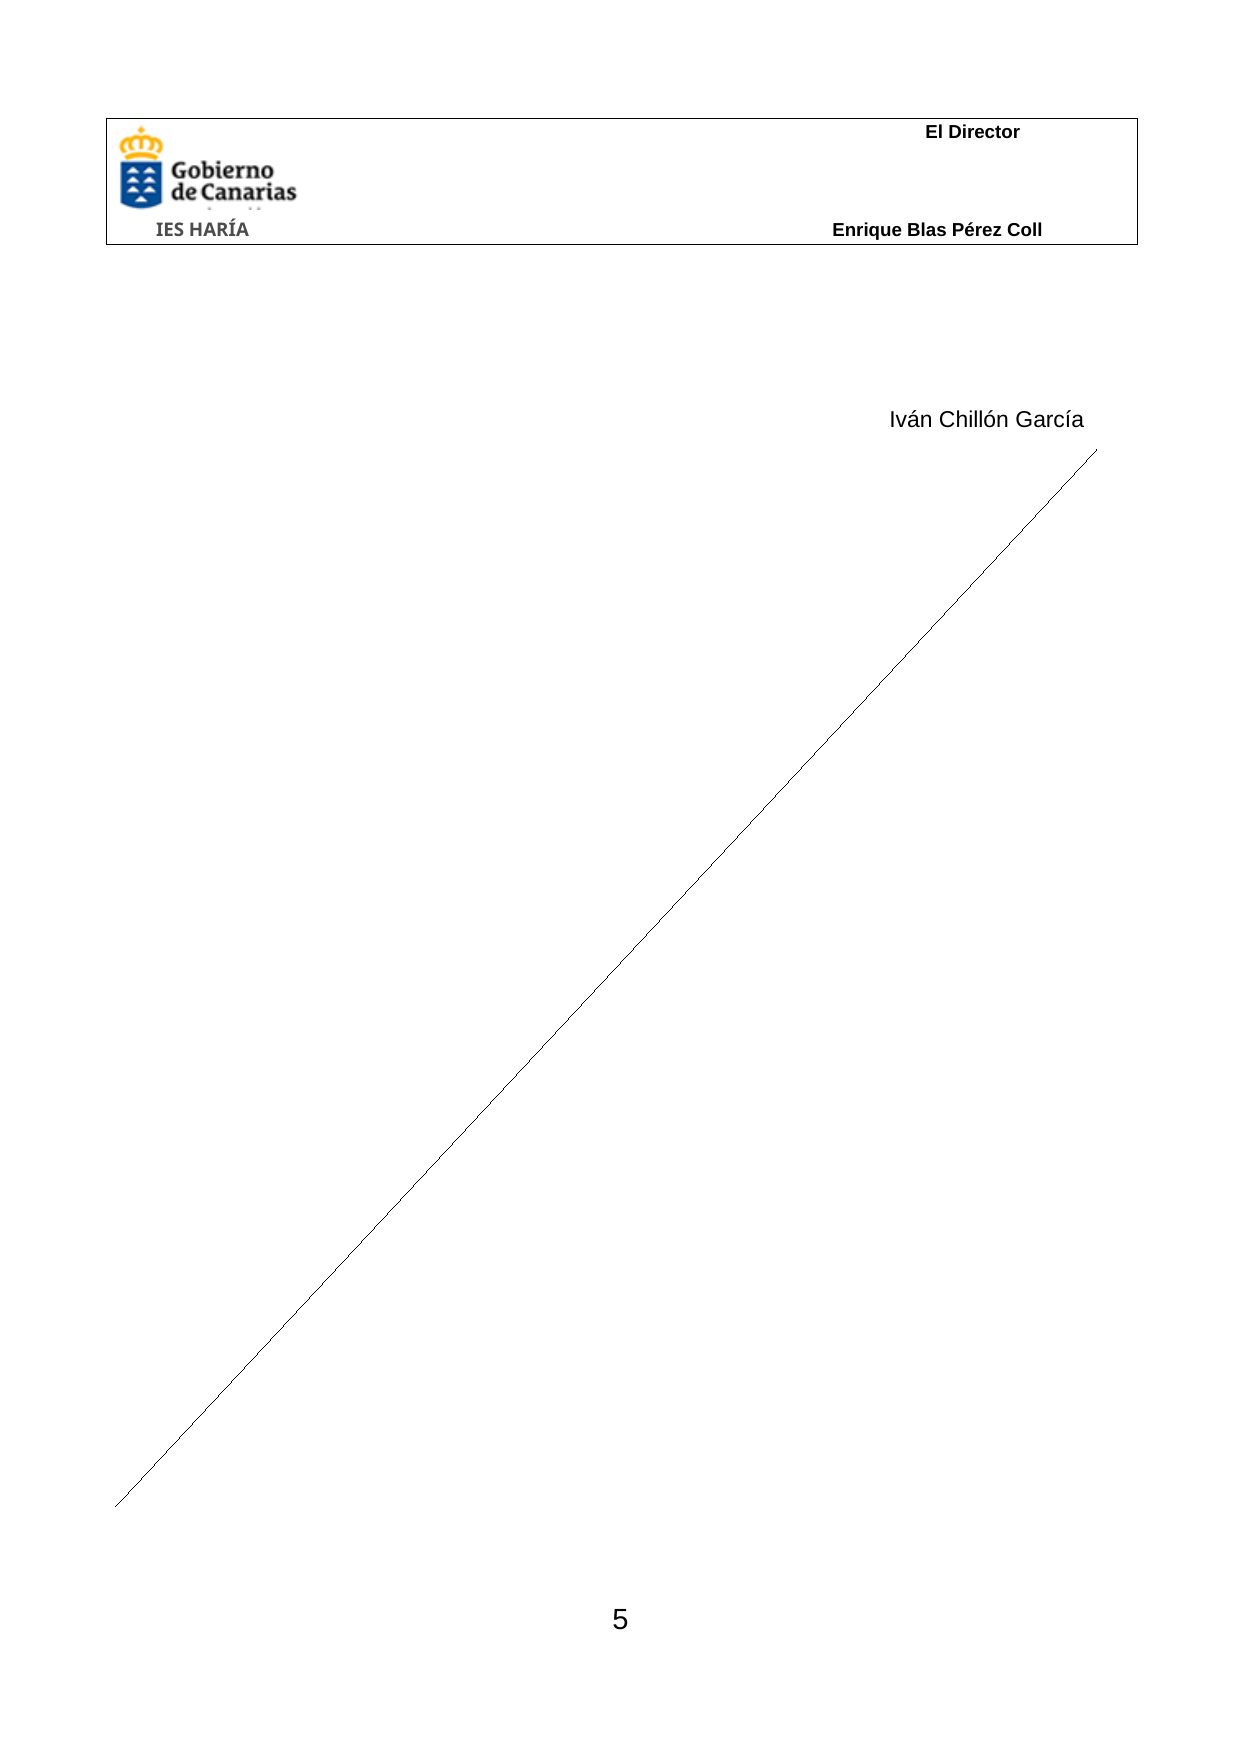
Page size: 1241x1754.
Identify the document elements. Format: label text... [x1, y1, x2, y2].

text Iván Chillón García [118, 406, 1122, 432]
picture [115, 123, 300, 210]
